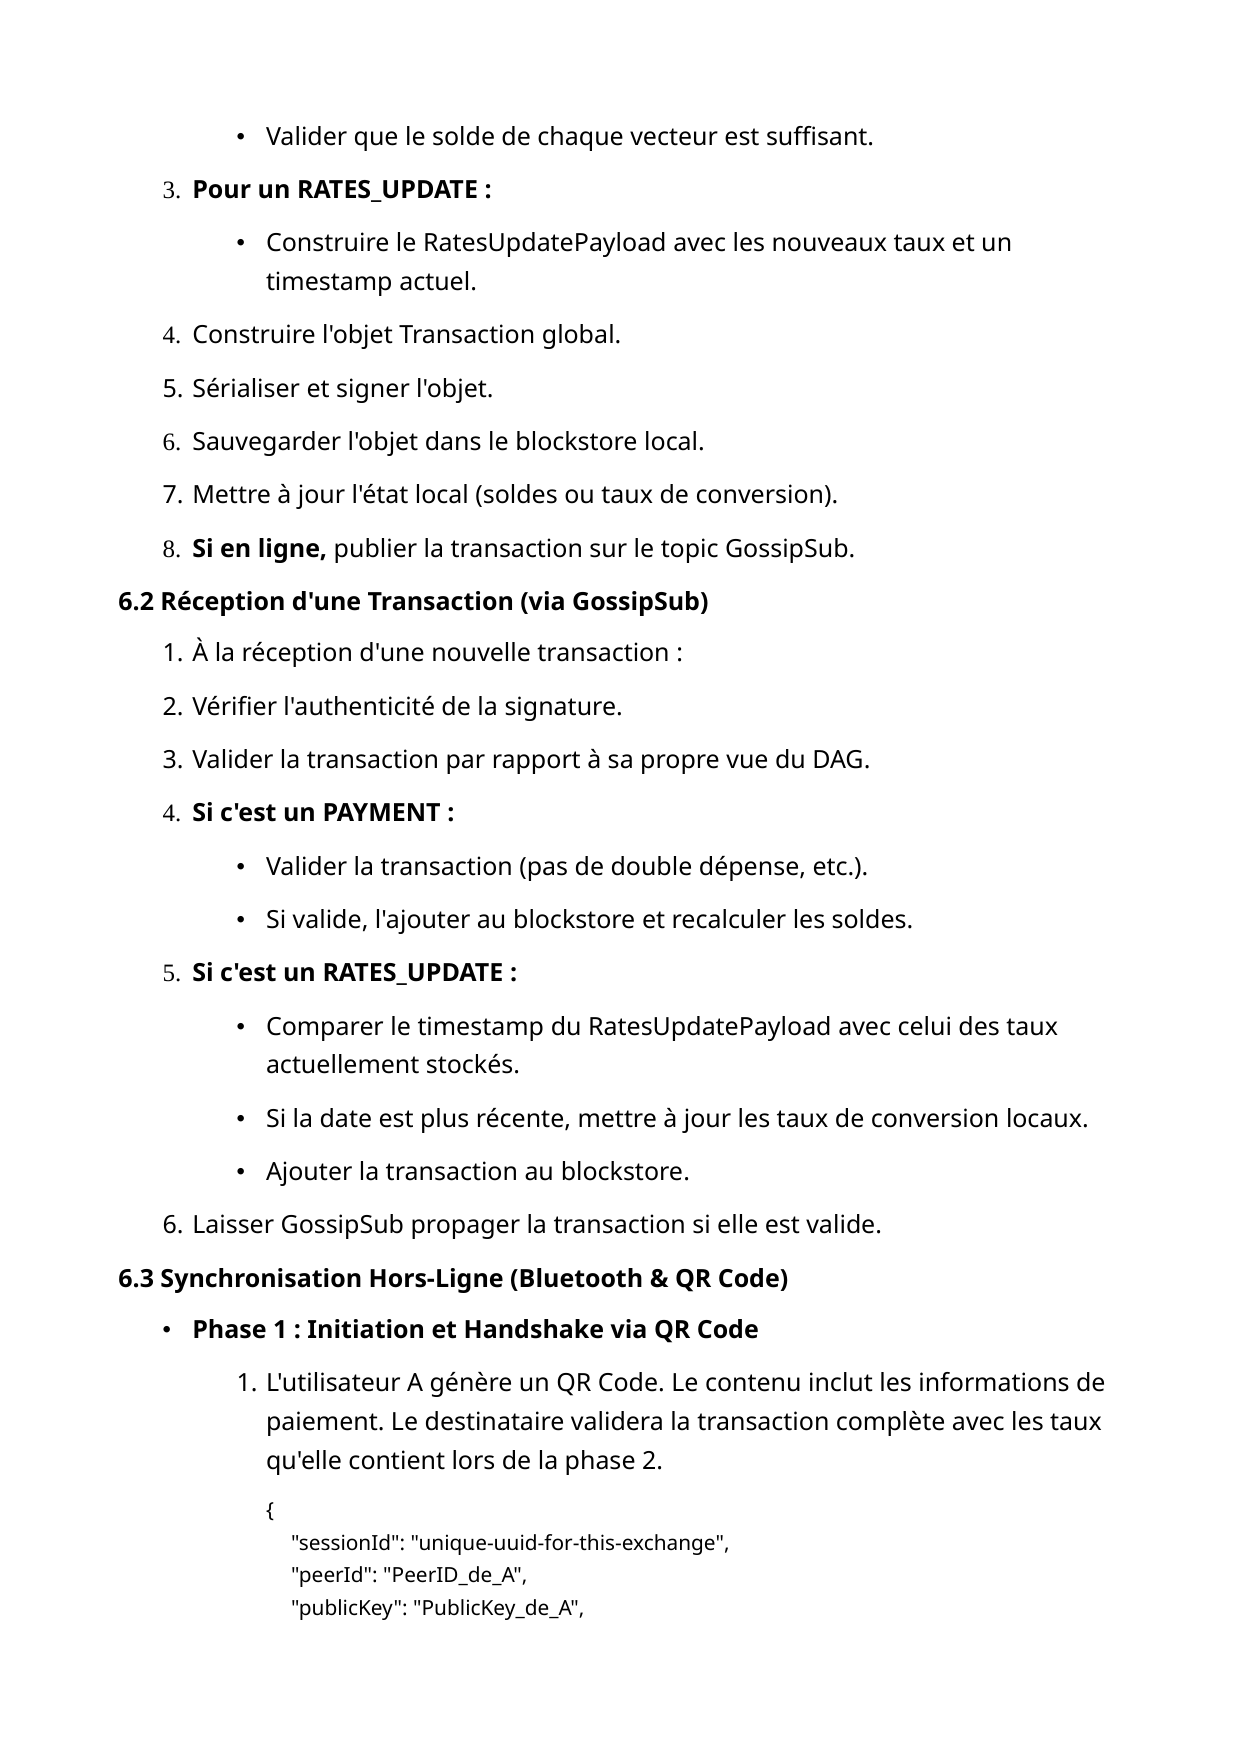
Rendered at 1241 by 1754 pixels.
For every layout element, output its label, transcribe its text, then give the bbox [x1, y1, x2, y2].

list Phase 1 : Initiation et Handshake via QR Code [162, 1311, 1122, 1346]
list Laisser GossipSub propager la transaction si elle est valide. [162, 1207, 1122, 1241]
list Vérifier l'authenticité de la signature. [162, 688, 1122, 722]
list Si en ligne, publier la transaction sur le topic GossipSub. [162, 530, 1122, 564]
list À la réception d'une nouvelle transaction : [162, 635, 1122, 669]
list Si c'est un PAYMENT : [162, 795, 1122, 829]
list "peerId": "PeerID_de_A", [236, 1561, 1122, 1589]
list Valider que le solde de chaque vecteur est suffisant. [236, 118, 1122, 152]
list { [236, 1496, 1122, 1524]
list Valider la transaction (pas de double dépense, etc.). [236, 848, 1122, 882]
list Sauvegarder l'objet dans le blockstore local. [162, 423, 1122, 458]
list Sérialiser et signer l'objet. [162, 370, 1122, 404]
list L'utilisateur A génère un QR Code. Le contenu inclut les informations de paiement. Le destinataire validera la transaction complète avec les taux qu'elle contient lors de la phase 2. [236, 1365, 1122, 1476]
list Construire le RatesUpdatePayload avec les nouveaux taux et un timestamp actuel. [236, 225, 1122, 298]
subtitle 6.2 Réception d'une Transaction (via GossipSub) [118, 583, 1122, 618]
list Si c'est un RATES_UPDATE : [162, 955, 1122, 989]
list Construire l'objet Transaction global. [162, 317, 1122, 351]
list Valider la transaction par rapport à sa propre vue du DAG. [162, 741, 1122, 776]
list "sessionId": "unique-uuid-for-this-exchange", [236, 1528, 1122, 1557]
list Comparer le timestamp du RatesUpdatePayload avec celui des taux actuellement stockés. [236, 1008, 1122, 1081]
list Si valide, l'ajouter au blockstore et recalculer les soldes. [236, 901, 1122, 936]
list Pour un RATES_UPDATE : [162, 171, 1122, 206]
list "publicKey": "PublicKey_de_A", [236, 1593, 1122, 1622]
list Si la date est plus récente, mettre à jour les taux de conversion locaux. [236, 1100, 1122, 1134]
list Mettre à jour l'état local (soldes ou taux de conversion). [162, 477, 1122, 511]
list Ajouter la transaction au blockstore. [236, 1153, 1122, 1188]
subtitle 6.3 Synchronisation Hors-Ligne (Bluetooth & QR Code) [118, 1260, 1122, 1294]
